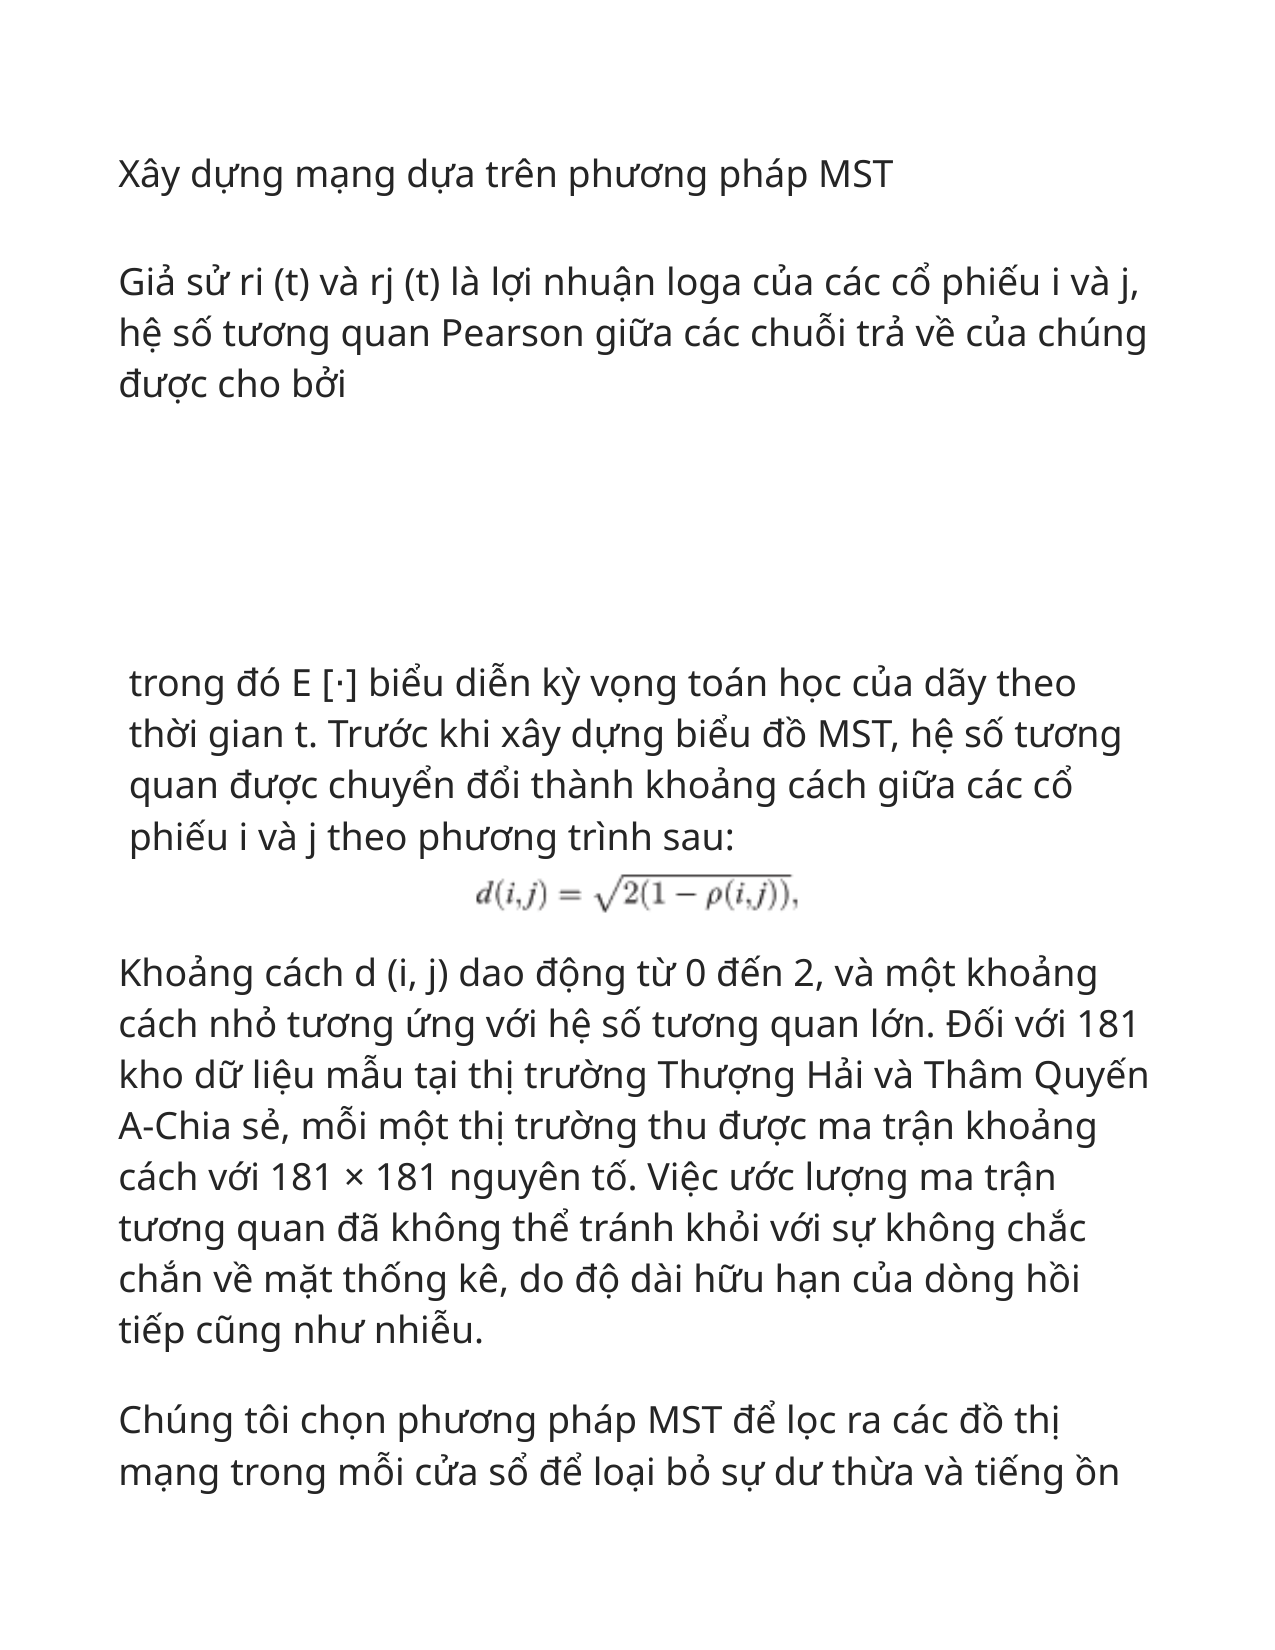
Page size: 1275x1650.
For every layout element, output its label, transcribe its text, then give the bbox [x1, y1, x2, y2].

text Khoảng cách d (i, j) dao động từ 0 đến 2, và một khoảng cách nhỏ tương ứng với hệ số tương quan lớn. Đối với 181 kho dữ liệu mẫu tại thị trường Thượng Hải và Thâm Quyến A-Chia sẻ, mỗi một thị trường thu được ma trận khoảng cách với 181 × 181 nguyên tố. Việc ước lượng ma trận tương quan đã không thể tránh khỏi với sự không chắc chắn về mặt thống kê, do độ dài hữu hạn của dòng hồi tiếp cũng như nhiễu. [118, 871, 1157, 1354]
picture [473, 871, 802, 917]
text trong đó E [⋅] biểu diễn kỳ vọng toán học của dãy theo thời gian t. Trước khi xây dựng biểu đồ MST, hệ số tương quan được chuyển đổi thành khoảng cách giữa các cổ phiếu i và j theo phương trình sau: [128, 657, 1146, 861]
text Giả sử ri (t) và rj (t) là lợi nhuận loga của các cổ phiếu i và j, hệ số tương quan Pearson giữa các chuỗi trả về của chúng được cho bởi [118, 198, 1157, 408]
text Xây dựng mạng dựa trên phương pháp MST [118, 147, 1157, 198]
text Chúng tôi chọn phương pháp MST để lọc ra các đồ thị mạng trong mỗi cửa sổ để loại bỏ sự dư thừa và tiếng ồn [118, 1394, 1157, 1496]
